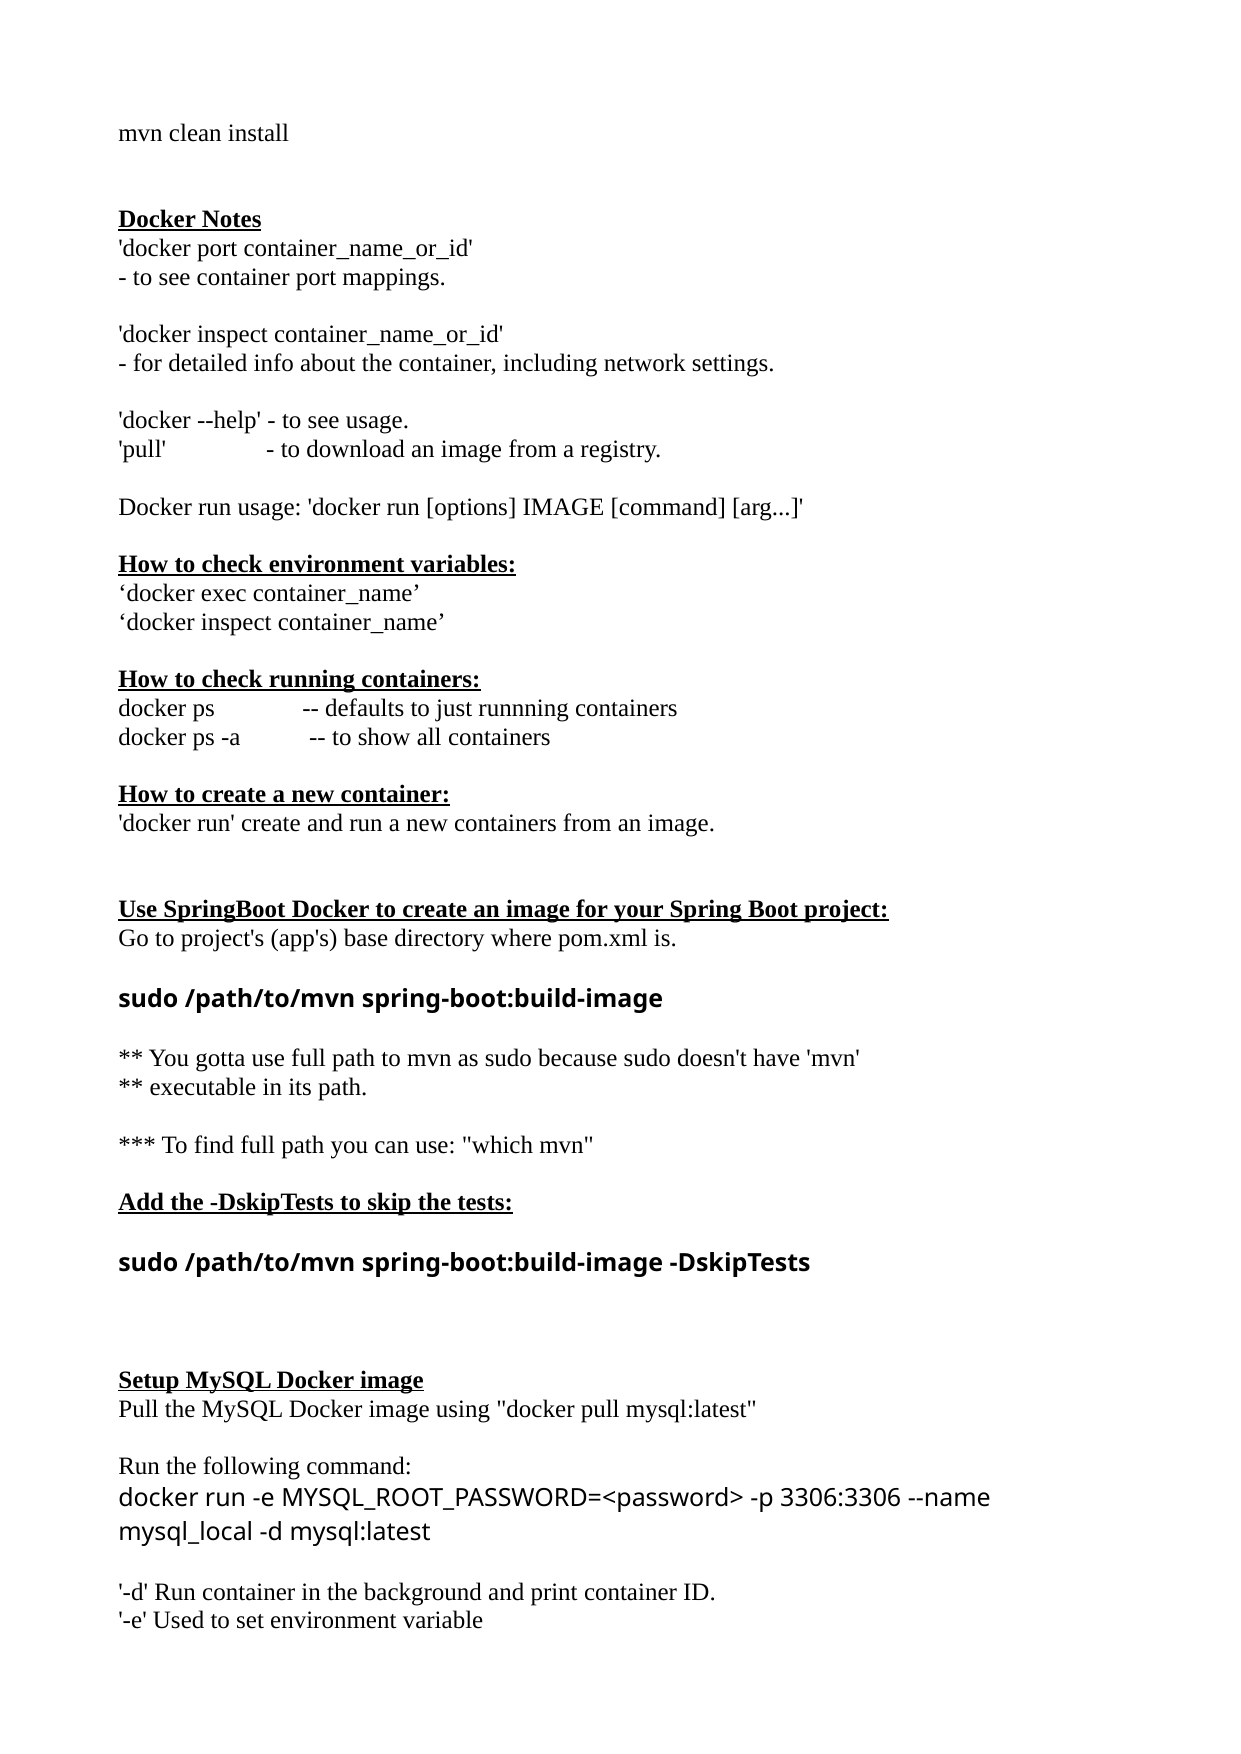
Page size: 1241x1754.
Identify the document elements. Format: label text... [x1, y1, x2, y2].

text Docker run usage: 'docker run [options] IMAGE [command] [arg...]' [118, 492, 1122, 521]
text mvn clean install [118, 118, 1122, 147]
text sudo /path/to/mvn spring-boot:build-image [118, 981, 1122, 1015]
text docker ps -- defaults to just runnning containers [118, 693, 1122, 722]
text Use SpringBoot Docker to create an image for your Spring Boot project: [118, 894, 1122, 923]
text 'docker inspect container_name_or_id' [118, 319, 1122, 348]
text *** To find full path you can use: "which mvn" [118, 1130, 1122, 1158]
text - for detailed info about the container, including network settings. [118, 348, 1122, 377]
text Setup MySQL Docker image [118, 1365, 1122, 1394]
text ** executable in its path. [118, 1072, 1122, 1101]
text Docker Notes [118, 204, 1122, 233]
text - to see container port mappings. [118, 262, 1122, 291]
text 'docker --help' - to see usage. [118, 406, 1122, 434]
text Go to project's (app's) base directory where pom.xml is. [118, 923, 1122, 952]
text 'pull' - to download an image from a registry. [118, 434, 1122, 463]
text 'docker port container_name_or_id' [118, 233, 1122, 262]
text ‘docker exec container_name’ [118, 578, 1122, 607]
text ** You gotta use full path to mvn as sudo because sudo doesn't have 'mvn' [118, 1043, 1122, 1072]
text Run the following command: [118, 1451, 1122, 1480]
text 'docker run' create and run a new containers from an image. [118, 808, 1122, 837]
text sudo /path/to/mvn spring-boot:build-image -DskipTests [118, 1245, 1122, 1279]
text docker run -e MYSQL_ROOT_PASSWORD=<password> -p 3306:3306 --name mysql_local -d mysql:latest [118, 1480, 1122, 1548]
text Add the -DskipTests to skip the tests: [118, 1187, 1122, 1216]
text '-e' Used to set environment variable [118, 1606, 1122, 1634]
text How to check running containers: [118, 664, 1122, 693]
text How to create a new container: [118, 779, 1122, 808]
text ‘docker inspect container_name’ [118, 607, 1122, 636]
text '-d' Run container in the background and print container ID. [118, 1577, 1122, 1606]
text Pull the MySQL Docker image using "docker pull mysql:latest" [118, 1394, 1122, 1422]
text How to check environment variables: [118, 549, 1122, 578]
text docker ps -a -- to show all containers [118, 722, 1122, 751]
